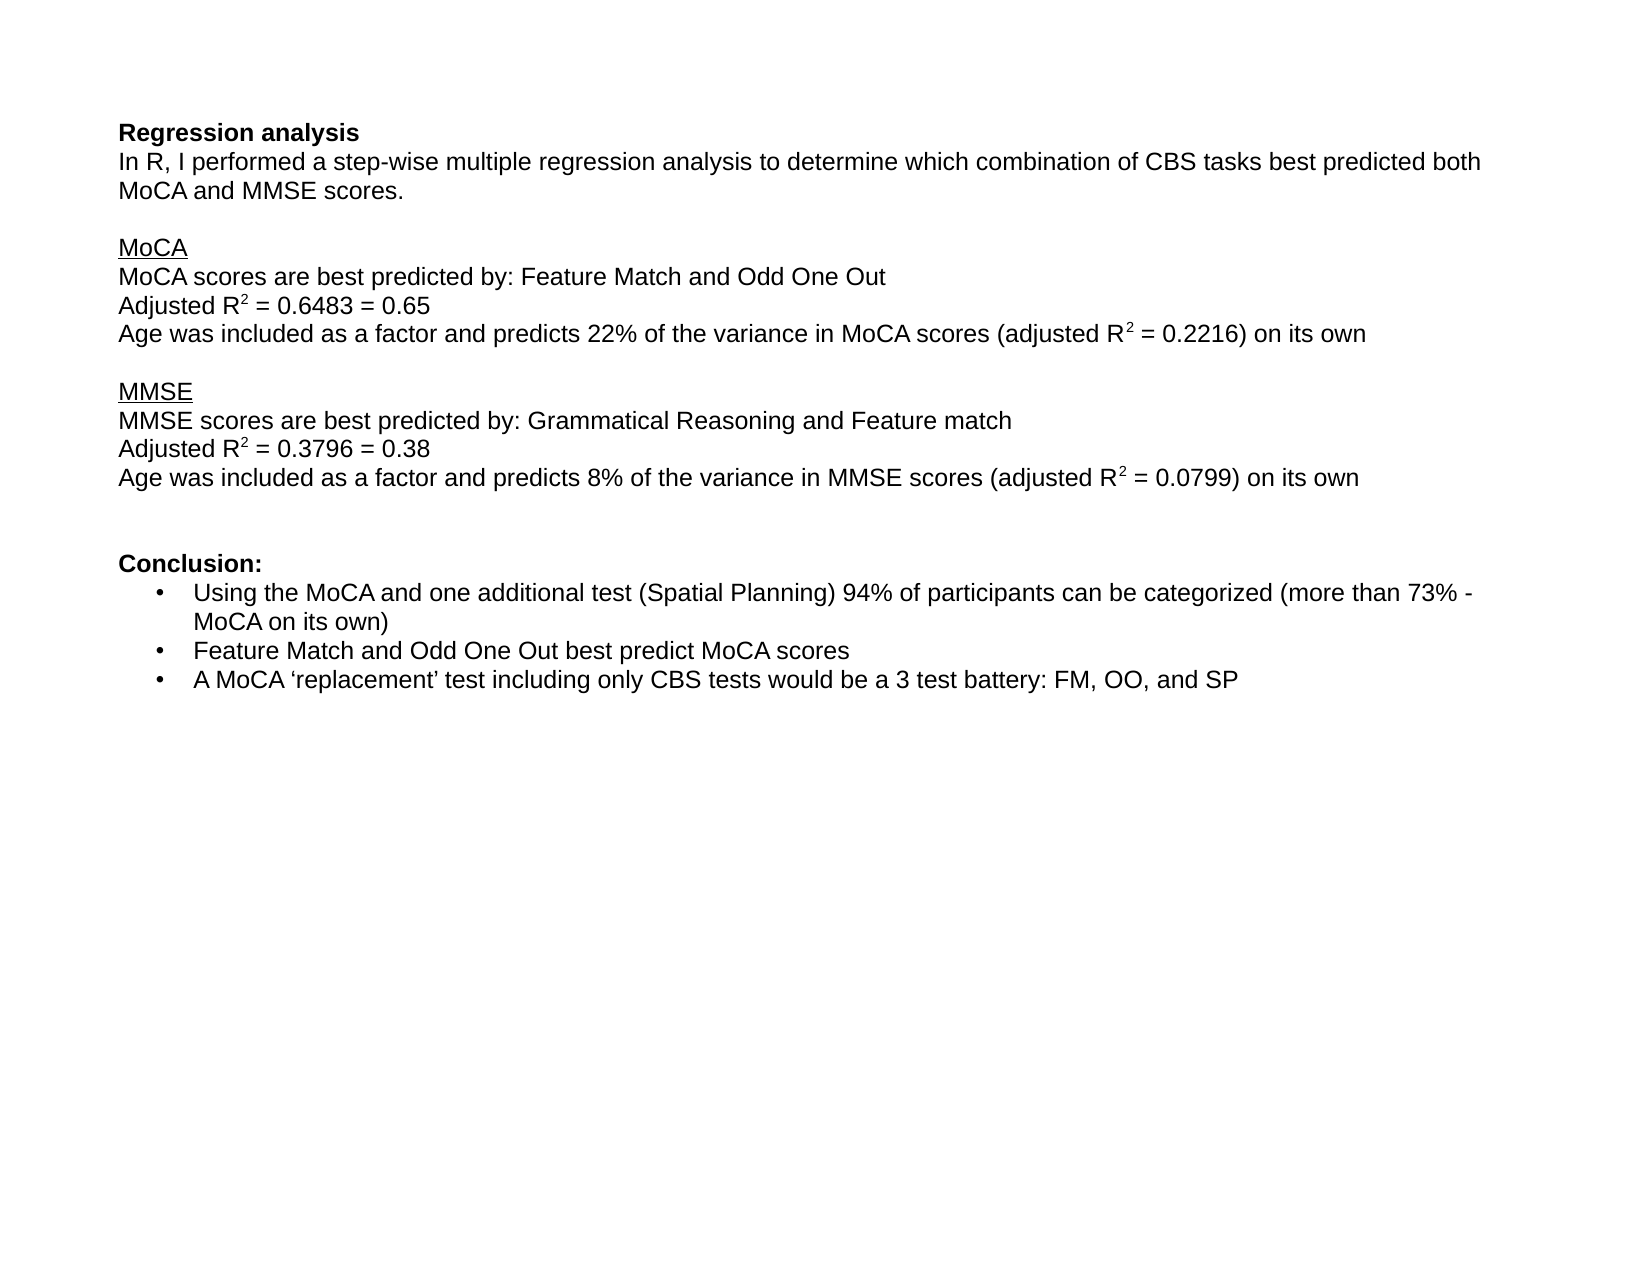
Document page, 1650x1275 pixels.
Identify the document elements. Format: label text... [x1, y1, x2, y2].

list Feature Match and Odd One Out best predict MoCA scores [156, 636, 1532, 664]
text Conclusion: [118, 549, 1532, 578]
text MoCA scores are best predicted by: Feature Match and Odd One Out [118, 262, 1532, 291]
list A MoCA ‘replacement’ test including only CBS tests would be a 3 test battery: FM, OO, and SP [156, 664, 1532, 693]
text In R, I performed a step-wise multiple regression analysis to determine which combination of CBS tasks best predicted both MoCA and MMSE scores. [118, 147, 1532, 204]
text MMSE [118, 377, 1532, 406]
list Using the MoCA and one additional test (Spatial Planning) 94% of participants can be categorized (more than 73% - MoCA on its own) [156, 578, 1532, 636]
text Adjusted R2 = 0.6483 = 0.65 [118, 291, 1532, 319]
text Regression analysis [118, 118, 1532, 147]
text MoCA [118, 233, 1532, 262]
text Adjusted R2 = 0.3796 = 0.38 [118, 434, 1532, 463]
text MMSE scores are best predicted by: Grammatical Reasoning and Feature match [118, 406, 1532, 434]
text Age was included as a factor and predicts 8% of the variance in MMSE scores (adjusted R2 = 0.0799) on its own [118, 463, 1532, 492]
text Age was included as a factor and predicts 22% of the variance in MoCA scores (adjusted R2 = 0.2216) on its own [118, 319, 1532, 348]
